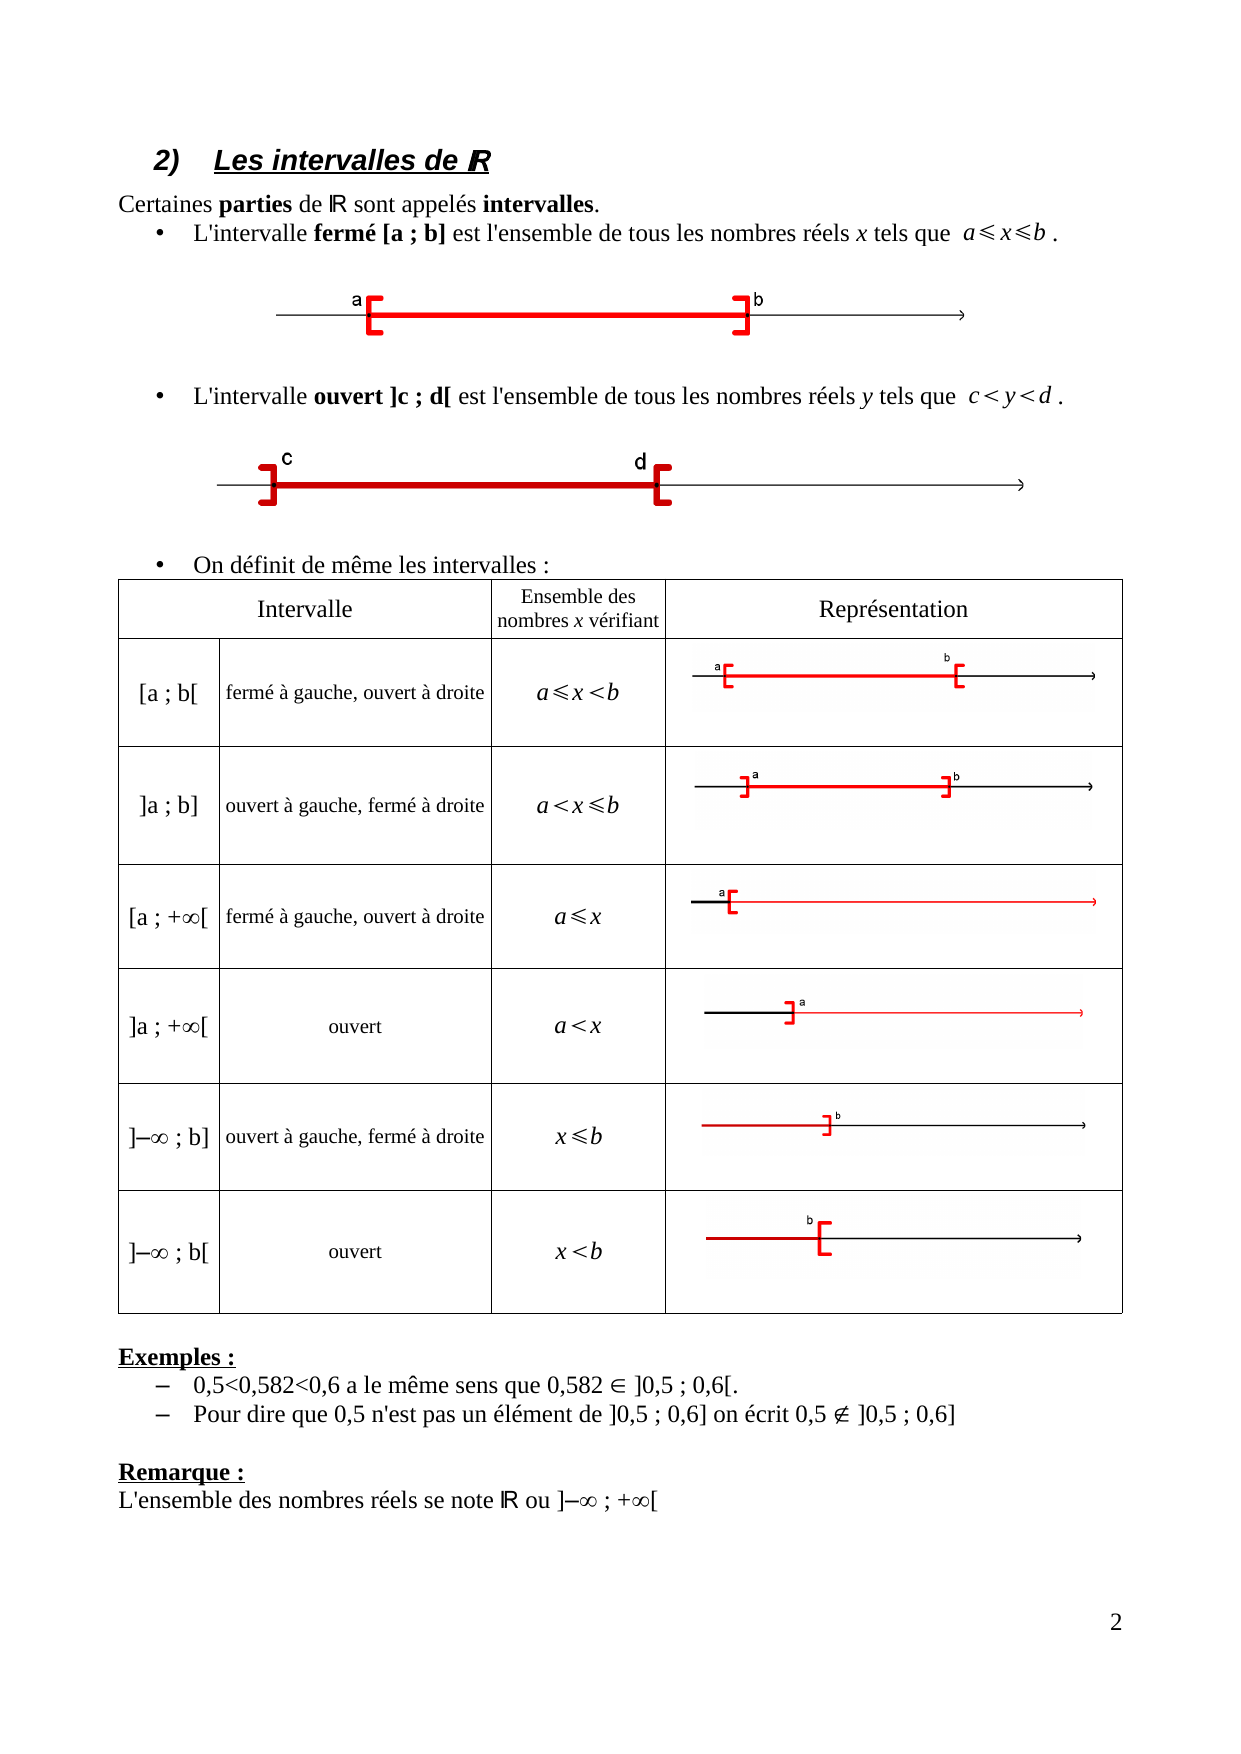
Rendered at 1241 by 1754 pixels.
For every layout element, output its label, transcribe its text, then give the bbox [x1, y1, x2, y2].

table_cell [666, 747, 1122, 864]
table_cell [a ; b[ [119, 639, 219, 746]
table_cell [666, 639, 1122, 746]
table_cell [492, 1084, 665, 1190]
table_cell fermé à gauche, ouvert à droite [220, 865, 491, 968]
table_cell [492, 747, 665, 864]
list L'intervalle fermé [a ; b] est l'ensemble de tous les nombres réels x tels que . [156, 218, 1122, 247]
text L'ensemble des nombres réels se note ℝ ou ]–∞ ; +∞[ [118, 1485, 1122, 1514]
table_cell ouvert [220, 969, 491, 1083]
list Pour dire que 0,5 n'est pas un élément de ]0,5 ; 0,6] on écrit 0,5 ∉ ]0,5 ; 0,6] [156, 1399, 1122, 1428]
table_cell fermé à gauche, ouvert à droite [220, 639, 491, 746]
table_cell [a ; +∞[ [119, 865, 219, 968]
table_cell [666, 865, 1122, 968]
list 0,5<0,582<0,6 a le même sens que 0,582 ∈ ]0,5 ; 0,6[. [156, 1370, 1122, 1399]
table_cell ouvert à gauche, fermé à droite [220, 1084, 491, 1190]
table_header Ensemble des nombres x vérifiant [492, 580, 665, 638]
table_cell [666, 969, 1122, 1083]
table_cell ]a ; +∞[ [119, 969, 219, 1083]
table_cell [666, 1084, 1122, 1190]
text Certaines parties de ℝ sont appelés intervalles. [118, 189, 1122, 218]
subtitle Les intervalles de ℝ [153, 143, 1122, 177]
text Remarque : [118, 1457, 1122, 1485]
table_cell ]–∞ ; b] [119, 1084, 219, 1190]
table_header Intervalle [119, 580, 491, 638]
table_cell ouvert [220, 1191, 491, 1313]
table_cell [492, 1191, 665, 1313]
table_header Représentation [666, 580, 1122, 638]
text Exemples : [118, 1342, 1122, 1370]
table_cell [666, 1191, 1122, 1313]
list On définit de même les intervalles : [156, 410, 1122, 578]
table_cell [492, 969, 665, 1083]
table_cell [492, 639, 665, 746]
table_cell ]–∞ ; b[ [119, 1191, 219, 1313]
table_cell ]a ; b] [119, 747, 219, 864]
table_cell ouvert à gauche, fermé à droite [220, 747, 491, 864]
list L'intervalle ouvert ]c ; d[ est l'ensemble de tous les nombres réels y tels que . [156, 247, 1122, 410]
table_cell [492, 865, 665, 968]
